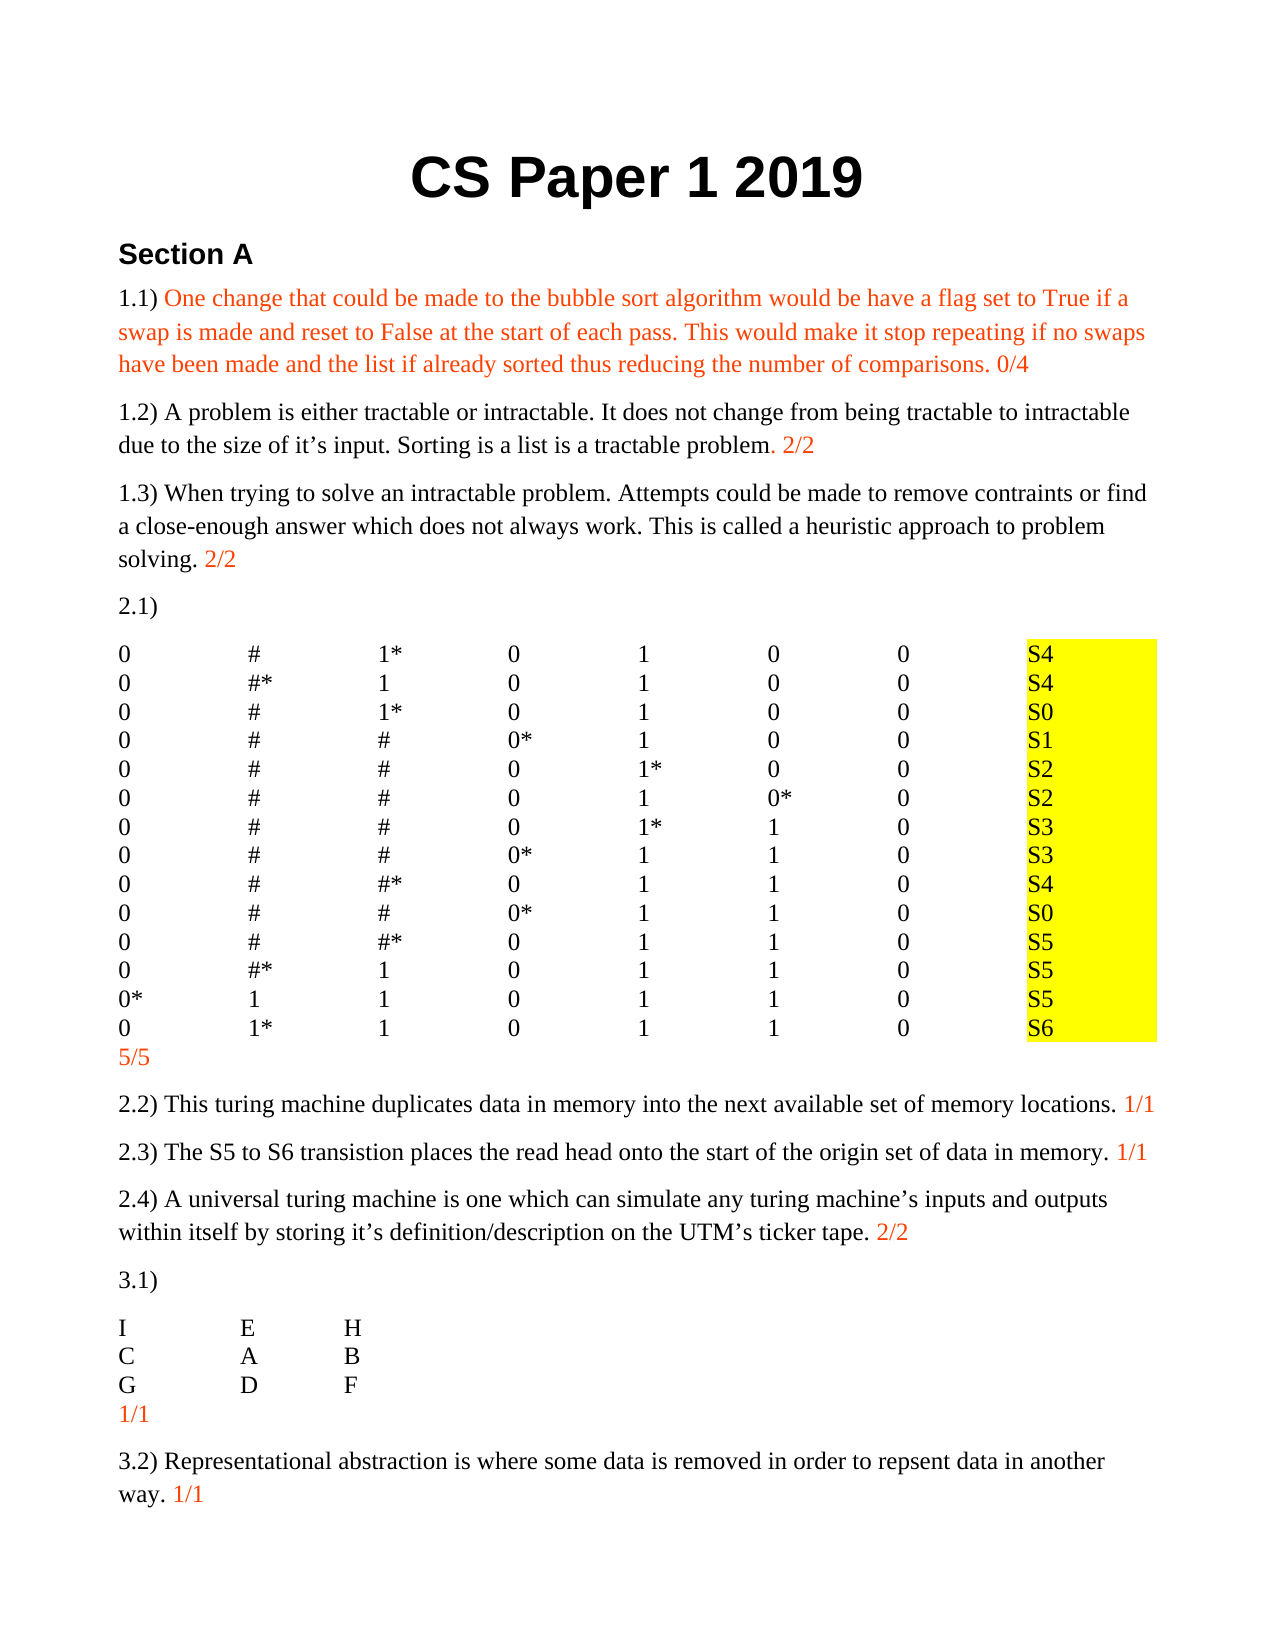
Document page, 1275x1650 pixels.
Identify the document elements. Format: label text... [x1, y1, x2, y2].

table_cell S1 [1027, 725, 1157, 754]
table_cell S2 [1027, 783, 1157, 812]
table_cell 1 [638, 898, 767, 927]
table_cell S3 [1027, 840, 1157, 869]
table_cell 0 [897, 955, 1027, 984]
table_cell 0* [508, 725, 637, 754]
table_cell 0 [508, 955, 637, 984]
table_cell #* [248, 955, 378, 984]
table_cell 1* [638, 812, 767, 840]
table_cell C [118, 1341, 240, 1370]
table_cell 1 [767, 1013, 897, 1042]
table_cell S0 [1027, 697, 1157, 725]
table_cell 0 [508, 1013, 637, 1042]
table_cell 1 [638, 927, 767, 955]
table_cell 1 [767, 984, 897, 1013]
table_cell # [248, 697, 378, 725]
table_cell 1* [378, 697, 508, 725]
table_cell #* [378, 869, 508, 898]
table_cell 0* [508, 840, 637, 869]
table_cell # [248, 812, 378, 840]
table_cell 0 [508, 927, 637, 955]
table_cell 0 [118, 668, 248, 697]
table_cell 0 [767, 668, 897, 697]
table_cell 0* [118, 984, 248, 1013]
table_cell 0 [118, 927, 248, 955]
table_header 1 [638, 639, 767, 668]
table_cell #* [248, 668, 378, 697]
table_header 1* [378, 639, 508, 668]
table_cell 0 [897, 927, 1027, 955]
table_cell S0 [1027, 898, 1157, 927]
table_cell 1 [378, 1013, 508, 1042]
table_header 0 [897, 639, 1027, 668]
table_cell 1 [767, 955, 897, 984]
table_cell 0 [118, 783, 248, 812]
table_header S4 [1027, 639, 1157, 668]
table_cell # [248, 754, 378, 783]
table_cell 0 [508, 783, 637, 812]
table_cell 1* [638, 754, 767, 783]
table_cell # [248, 869, 378, 898]
table_cell # [378, 812, 508, 840]
text 3.2) Representational abstraction is where some data is removed in order to repsent data in another way. 1/1 [118, 1446, 1157, 1508]
table_cell 1 [767, 869, 897, 898]
table_cell 1* [248, 1013, 378, 1042]
table_cell 1 [638, 869, 767, 898]
table_cell S6 [1027, 1013, 1157, 1042]
table_cell # [378, 783, 508, 812]
table_cell 1 [378, 955, 508, 984]
table_cell 0 [897, 869, 1027, 898]
table_cell 0 [767, 697, 897, 725]
table_header # [248, 639, 378, 668]
table_cell # [248, 840, 378, 869]
table_cell 0* [767, 783, 897, 812]
table_cell #* [378, 927, 508, 955]
text 1.2) A problem is either tractable or intractable. It does not change from being tractable to intractable due to the size of it’s input. Sorting is a list is a tractable problem. 2/2 [118, 397, 1157, 459]
table_cell 1 [378, 984, 508, 1013]
table_cell 0* [508, 898, 637, 927]
table_cell 1 [767, 812, 897, 840]
text 1.3) When trying to solve an intractable problem. Attempts could be made to remove contraints or find a close-enough answer which does not always work. This is called a heuristic approach to problem solving. 2/2 [118, 478, 1157, 573]
table_cell 0 [897, 840, 1027, 869]
table_cell S4 [1027, 869, 1157, 898]
table_cell 0 [897, 1013, 1027, 1042]
table_cell # [248, 725, 378, 754]
text 5/5 [118, 1042, 1157, 1070]
table_cell 1 [638, 668, 767, 697]
table_cell A [240, 1341, 343, 1370]
table_header H [344, 1313, 455, 1341]
table_cell 0 [118, 898, 248, 927]
table_cell 1 [767, 898, 897, 927]
table_cell 0 [897, 725, 1027, 754]
table_cell # [248, 783, 378, 812]
table_cell 0 [897, 898, 1027, 927]
table_cell # [378, 840, 508, 869]
table_cell 0 [118, 697, 248, 725]
title CS Paper 1 2019 [118, 143, 1157, 210]
table_cell 0 [897, 812, 1027, 840]
table_cell 0 [767, 754, 897, 783]
table_cell S5 [1027, 955, 1157, 984]
table_cell 1 [767, 840, 897, 869]
text 2.3) The S5 to S6 transistion places the read head onto the start of the origin set of data in memory. 1/1 [118, 1137, 1157, 1166]
table_cell 1 [767, 927, 897, 955]
table_cell # [378, 725, 508, 754]
table_cell 1 [638, 840, 767, 869]
table_cell # [248, 898, 378, 927]
table_cell 0 [767, 725, 897, 754]
table_cell D [240, 1370, 343, 1399]
table_cell # [378, 898, 508, 927]
table_cell 0 [508, 697, 637, 725]
subtitle Section A [118, 237, 1157, 271]
table_cell 0 [118, 725, 248, 754]
table_cell # [248, 927, 378, 955]
table_cell 0 [897, 783, 1027, 812]
table_cell S4 [1027, 668, 1157, 697]
table_header I [118, 1313, 240, 1341]
table_cell 1 [248, 984, 378, 1013]
table_cell # [378, 754, 508, 783]
text 2.1) [118, 591, 1157, 620]
table_cell 1 [638, 725, 767, 754]
table_cell 0 [118, 1013, 248, 1042]
text 1/1 [118, 1399, 1157, 1428]
table_cell G [118, 1370, 240, 1399]
text 2.2) This turing machine duplicates data in memory into the next available set of memory locations. 1/1 [118, 1089, 1157, 1118]
table_cell 1 [638, 783, 767, 812]
table_cell 0 [118, 812, 248, 840]
table_cell 1 [638, 984, 767, 1013]
table_cell 1 [638, 697, 767, 725]
table_cell 0 [118, 840, 248, 869]
table_cell S2 [1027, 754, 1157, 783]
table_header E [240, 1313, 343, 1341]
table_cell 0 [118, 869, 248, 898]
table_cell 1 [638, 1013, 767, 1042]
table_header 0 [508, 639, 637, 668]
table_cell S5 [1027, 927, 1157, 955]
table_cell 0 [508, 869, 637, 898]
table_cell S5 [1027, 984, 1157, 1013]
table_cell 0 [508, 668, 637, 697]
table_cell S3 [1027, 812, 1157, 840]
table_cell 0 [897, 668, 1027, 697]
table_cell B [344, 1341, 455, 1370]
table_cell 0 [508, 812, 637, 840]
text 3.1) [118, 1265, 1157, 1294]
table_cell 0 [118, 955, 248, 984]
table_cell 0 [118, 754, 248, 783]
table_cell 0 [897, 984, 1027, 1013]
table_cell 0 [508, 984, 637, 1013]
table_cell 1 [638, 955, 767, 984]
text 2.4) A universal turing machine is one which can simulate any turing machine’s inputs and outputs within itself by storing it’s definition/description on the UTM’s ticker tape. 2/2 [118, 1184, 1157, 1246]
table_cell F [344, 1370, 455, 1399]
table_header 0 [767, 639, 897, 668]
text 1.1) One change that could be made to the bubble sort algorithm would be have a flag set to True if a swap is made and reset to False at the start of each pass. This would make it stop repeating if no swaps have been made and the list if already sorted thus reducing the number of comparisons. 0/4 [118, 283, 1157, 378]
table_cell 0 [897, 754, 1027, 783]
table_cell 1 [378, 668, 508, 697]
table_cell 0 [897, 697, 1027, 725]
table_cell 0 [508, 754, 637, 783]
table_header 0 [118, 639, 248, 668]
